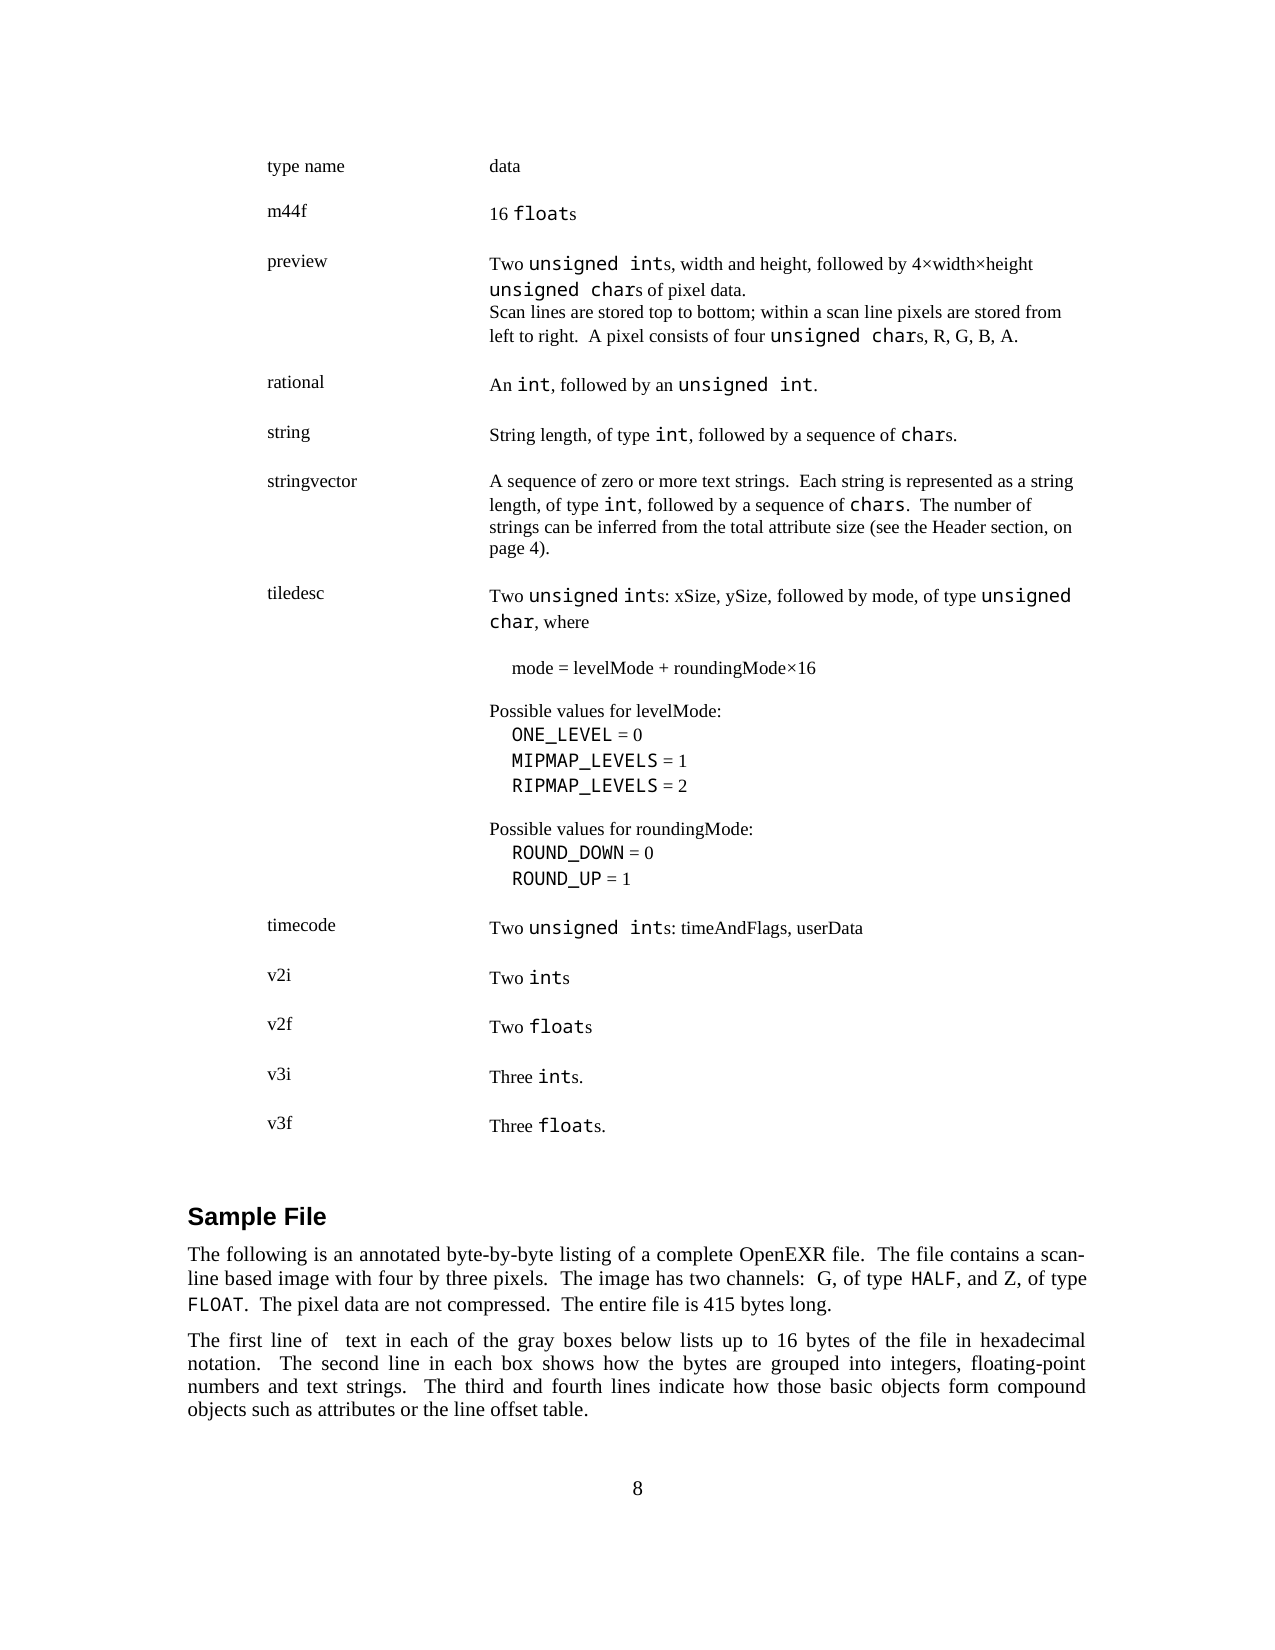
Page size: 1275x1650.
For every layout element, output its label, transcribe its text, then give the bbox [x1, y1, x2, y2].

table_cell v3f [261, 1107, 483, 1156]
table_cell v3i [261, 1057, 483, 1107]
table_cell stringvector [261, 465, 483, 577]
table_cell Two floats [483, 1008, 1087, 1057]
table_cell Two ints [483, 958, 1087, 1008]
table_cell Two unsigned ints, width and height, followed by 4×width×height unsigned chars of pixel data. Scan lines are stored top to bottom; within a scan line pixels are stored from left to right. A pixel consists of four unsigned chars, R, G, B, A. [483, 244, 1087, 366]
table_cell Two unsigned ints: timeAndFlags, userData [483, 909, 1087, 958]
table_cell timecode [261, 909, 483, 958]
table_cell A sequence of zero or more text strings. Each string is represented as a string length, of type int, followed by a sequence of chars. The number of strings can be inferred from the total attribute size (see the Header section, on page 4). [483, 465, 1087, 577]
text The following is an annotated byte-by-byte listing of a complete OpenEXR file. The file contains a scan-line based image with four by three pixels. The image has two channels: G, of type HALF, and Z, of type FLOAT. The pixel data are not compressed. The entire file is 415 bytes long. [187, 1243, 1087, 1317]
subtitle Sample File [187, 1202, 1087, 1230]
table_cell rational [261, 366, 483, 415]
table_cell tiledesc [261, 577, 483, 908]
table_header type name [261, 150, 483, 195]
table_cell Three floats. [483, 1107, 1087, 1156]
text The first line of text in each of the gray boxes below lists up to 16 bytes of the file in hexadecimal notation. The second line in each box shows how the bytes are grouped into integers, floating-point numbers and text strings. The third and fourth lines indicate how those basic objects form compound objects such as attributes or the line offset table. [187, 1329, 1087, 1421]
table_header data [483, 150, 1087, 195]
table_cell preview [261, 244, 483, 366]
table_cell String length, of type int, followed by a sequence of chars. [483, 415, 1087, 465]
table_cell m44f [261, 195, 483, 244]
table_cell string [261, 415, 483, 465]
table_cell Three ints. [483, 1057, 1087, 1107]
table_cell An int, followed by an unsigned int. [483, 366, 1087, 415]
table_cell v2f [261, 1008, 483, 1057]
table_cell 16 floats [483, 195, 1087, 244]
table_cell Two unsigned ints: xSize, ySize, followed by mode, of type unsigned char, where mode = levelMode + roundingMode×16 Possible values for levelMode: ONE_LEVEL = 0 MIPMAP_LEVELS = 1 RIPMAP_LEVELS = 2 Possible values for roundingMode: ROUND_DOWN = 0 ROUND_UP = 1 [483, 577, 1087, 908]
table_cell v2i [261, 958, 483, 1008]
